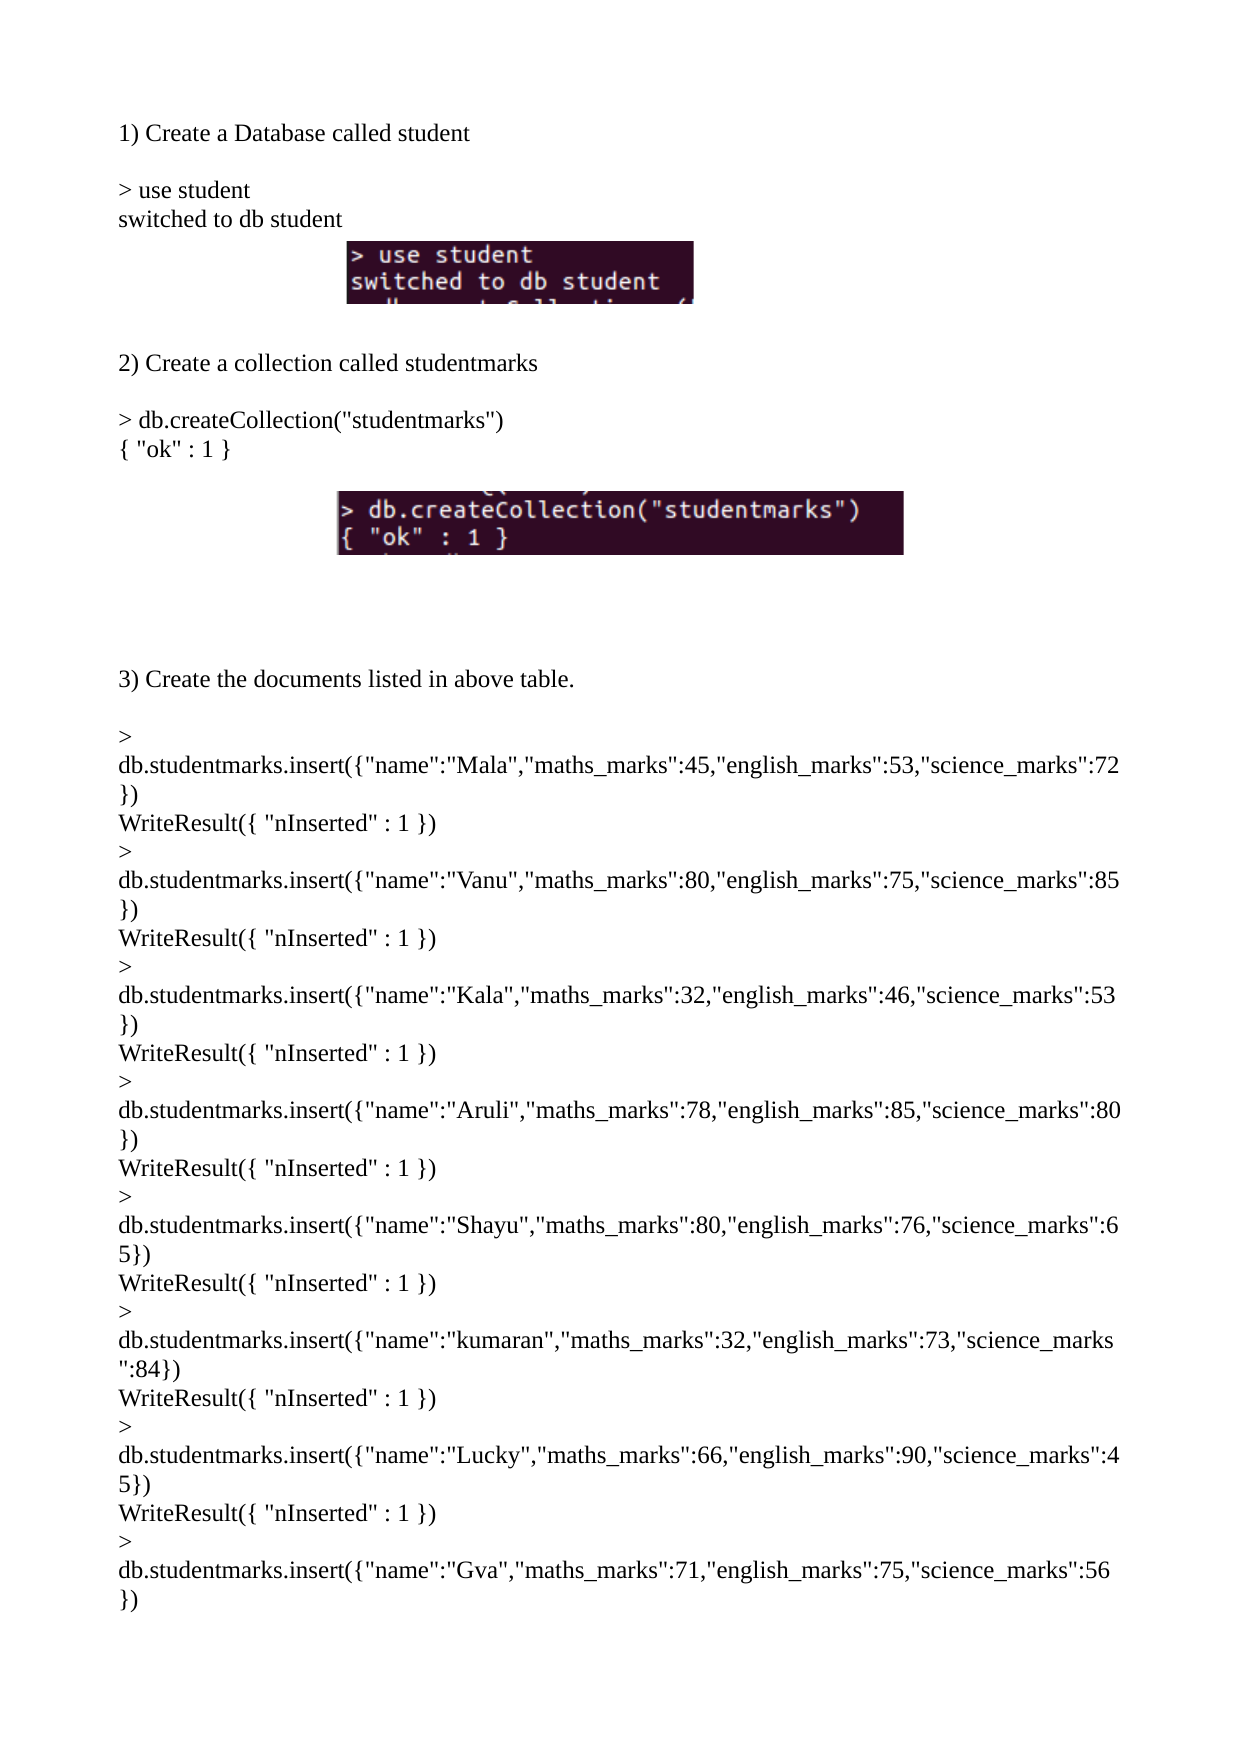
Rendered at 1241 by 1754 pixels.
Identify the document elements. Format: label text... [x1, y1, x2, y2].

text 1) Create a Database called student [118, 118, 1122, 147]
text WriteResult({ "nInserted" : 1 }) [118, 1498, 1122, 1527]
text > db.studentmarks.insert({"name":"Mala","maths_marks":45,"english_marks":53,"science_marks":72}) [118, 722, 1122, 808]
text > db.studentmarks.insert({"name":"Vanu","maths_marks":80,"english_marks":75,"science_marks":85}) [118, 837, 1122, 923]
text 3) Create the documents listed in above table. [118, 664, 1122, 693]
picture [346, 241, 694, 304]
text > db.studentmarks.insert({"name":"Aruli","maths_marks":78,"english_marks":85,"science_marks":80}) [118, 1067, 1122, 1153]
text > db.studentmarks.insert({"name":"Kala","maths_marks":32,"english_marks":46,"science_marks":53}) [118, 952, 1122, 1038]
text 2) Create a collection called ​studentmarks [118, 348, 1122, 377]
text WriteResult({ "nInserted" : 1 }) [118, 1153, 1122, 1182]
picture [336, 491, 904, 555]
text > db.createCollection("studentmarks") [118, 406, 1122, 434]
text > db.studentmarks.insert({"name":"Lucky","maths_marks":66,"english_marks":90,"science_marks":45}) [118, 1412, 1122, 1498]
text > use student [118, 176, 1122, 204]
text > db.studentmarks.insert({"name":"kumaran","maths_marks":32,"english_marks":73,"science_marks":84}) [118, 1297, 1122, 1383]
text WriteResult({ "nInserted" : 1 }) [118, 1383, 1122, 1412]
text > db.studentmarks.insert({"name":"Shayu","maths_marks":80,"english_marks":76,"science_marks":65}) [118, 1182, 1122, 1268]
text WriteResult({ "nInserted" : 1 }) [118, 923, 1122, 952]
text { "ok" : 1 } [118, 434, 1122, 463]
text WriteResult({ "nInserted" : 1 }) [118, 1268, 1122, 1297]
text WriteResult({ "nInserted" : 1 }) [118, 1038, 1122, 1067]
text switched to db student [118, 204, 1122, 233]
text WriteResult({ "nInserted" : 1 }) [118, 808, 1122, 837]
text > db.studentmarks.insert({"name":"Gva","maths_marks":71,"english_marks":75,"science_marks":56}) [118, 1527, 1122, 1613]
